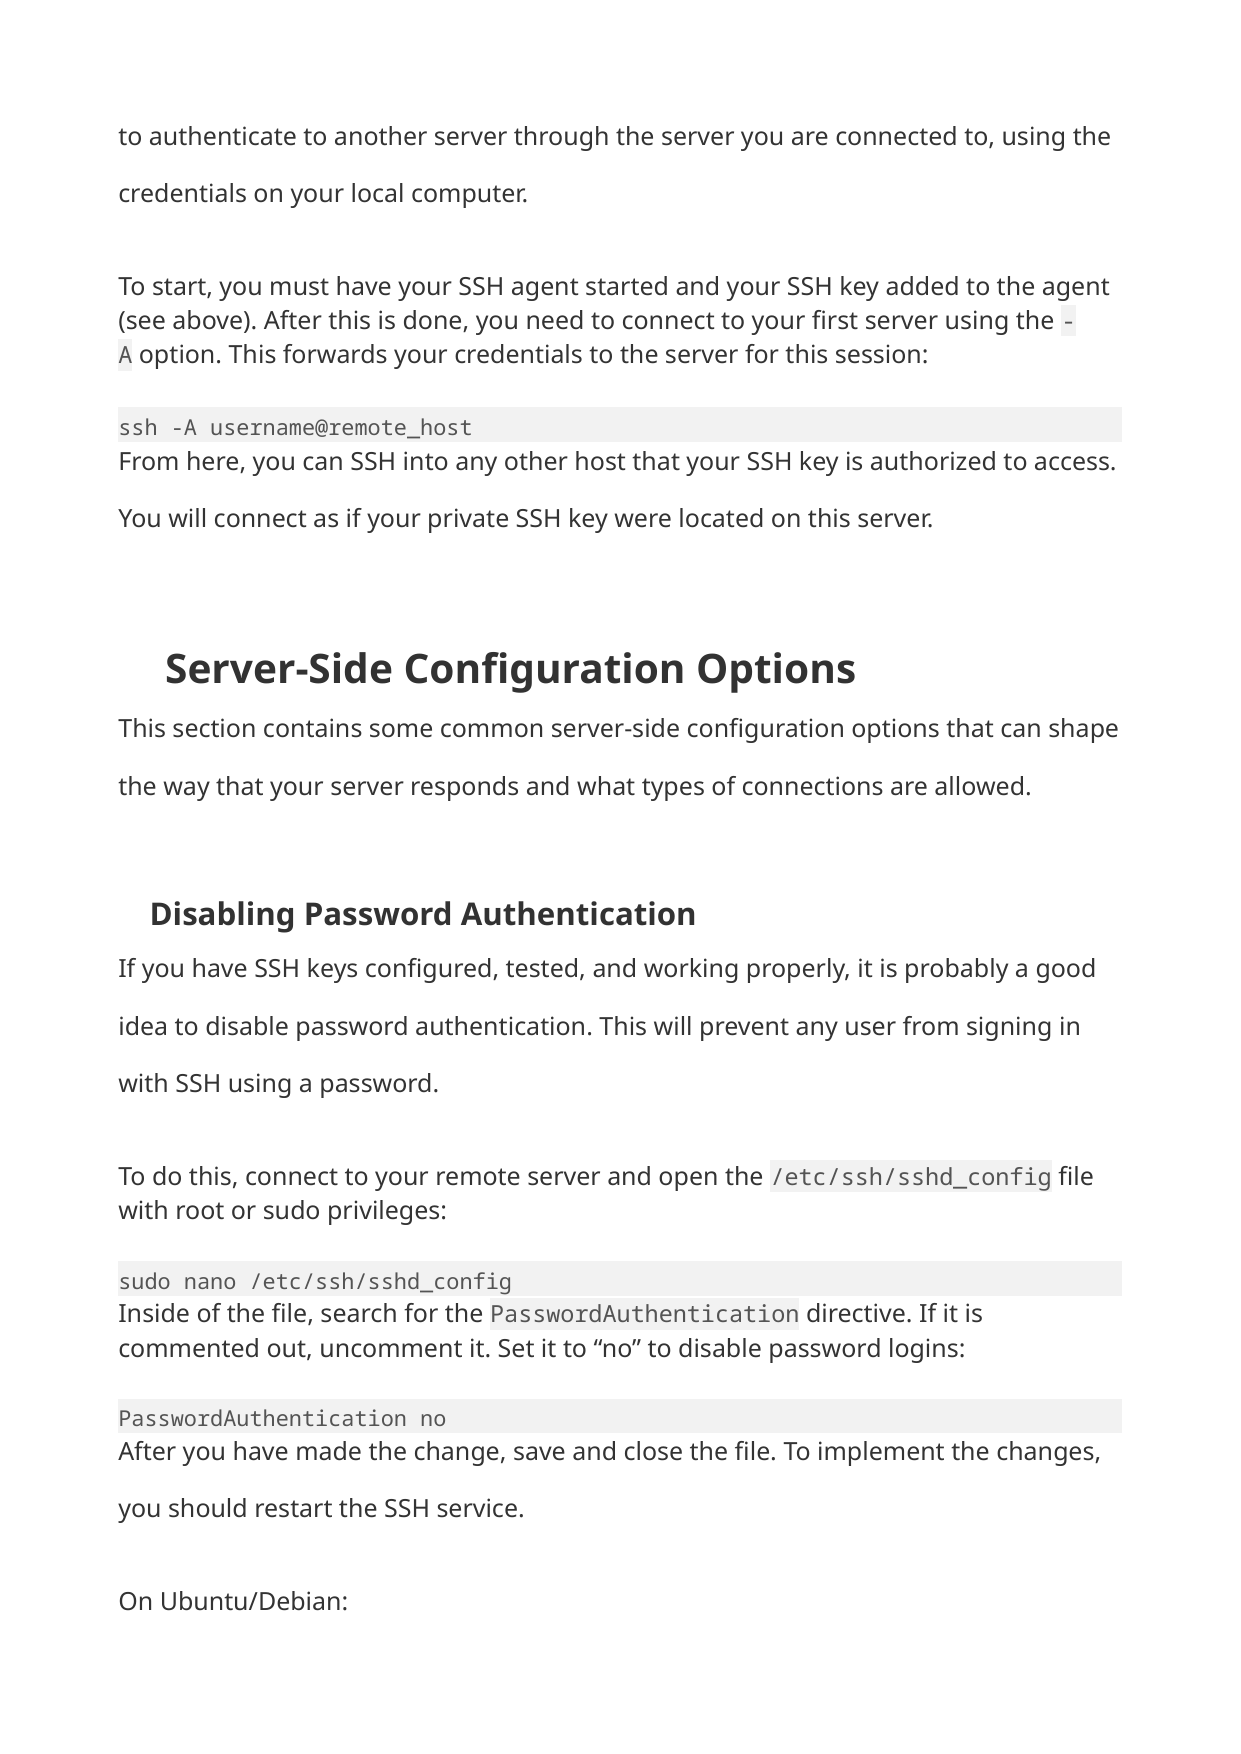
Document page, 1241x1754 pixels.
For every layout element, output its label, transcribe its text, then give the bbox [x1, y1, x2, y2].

text sudo nano /etc/ssh/sshd_config [118, 1261, 1122, 1296]
text ssh -A username@remote_host [118, 407, 1122, 442]
text On Ubuntu/Debian: [118, 1583, 1122, 1617]
text Inside of the file, search for the PasswordAuthentication directive. If it is commented out, uncomment it. Set it to “no” to disable password logins: [118, 1296, 1122, 1364]
text To do this, connect to your remote server and open the /etc/ssh/sshd_config file with root or sudo privileges: [118, 1158, 1122, 1227]
text to authenticate to another server through the server you are connected to, using the credentials on your local computer. [118, 118, 1122, 210]
subtitle Server-Side Configuration Options [165, 640, 1075, 695]
text From here, you can SSH into any other host that your SSH key is authorized to access. You will connect as if your private SSH key were located on this server. [118, 443, 1122, 535]
text To start, you must have your SSH agent started and your SSH key added to the agent (see above). After this is done, you need to connect to your first server using the -A option. This forwards your credentials to the server for this session: [118, 268, 1122, 371]
text This section contains some common server-side configuration options that can shape the way that your server responds and what types of connections are allowed. [118, 711, 1122, 803]
text PasswordAuthentication no [118, 1399, 1122, 1433]
text After you have made the change, save and close the file. To implement the changes, you should restart the SSH service. [118, 1433, 1122, 1525]
text If you have SSH keys configured, tested, and working properly, it is probably a good idea to disable password authentication. This will prevent any user from signing in with SSH using a password. [118, 950, 1122, 1100]
subtitle Disabling Password Authentication [149, 892, 1091, 935]
